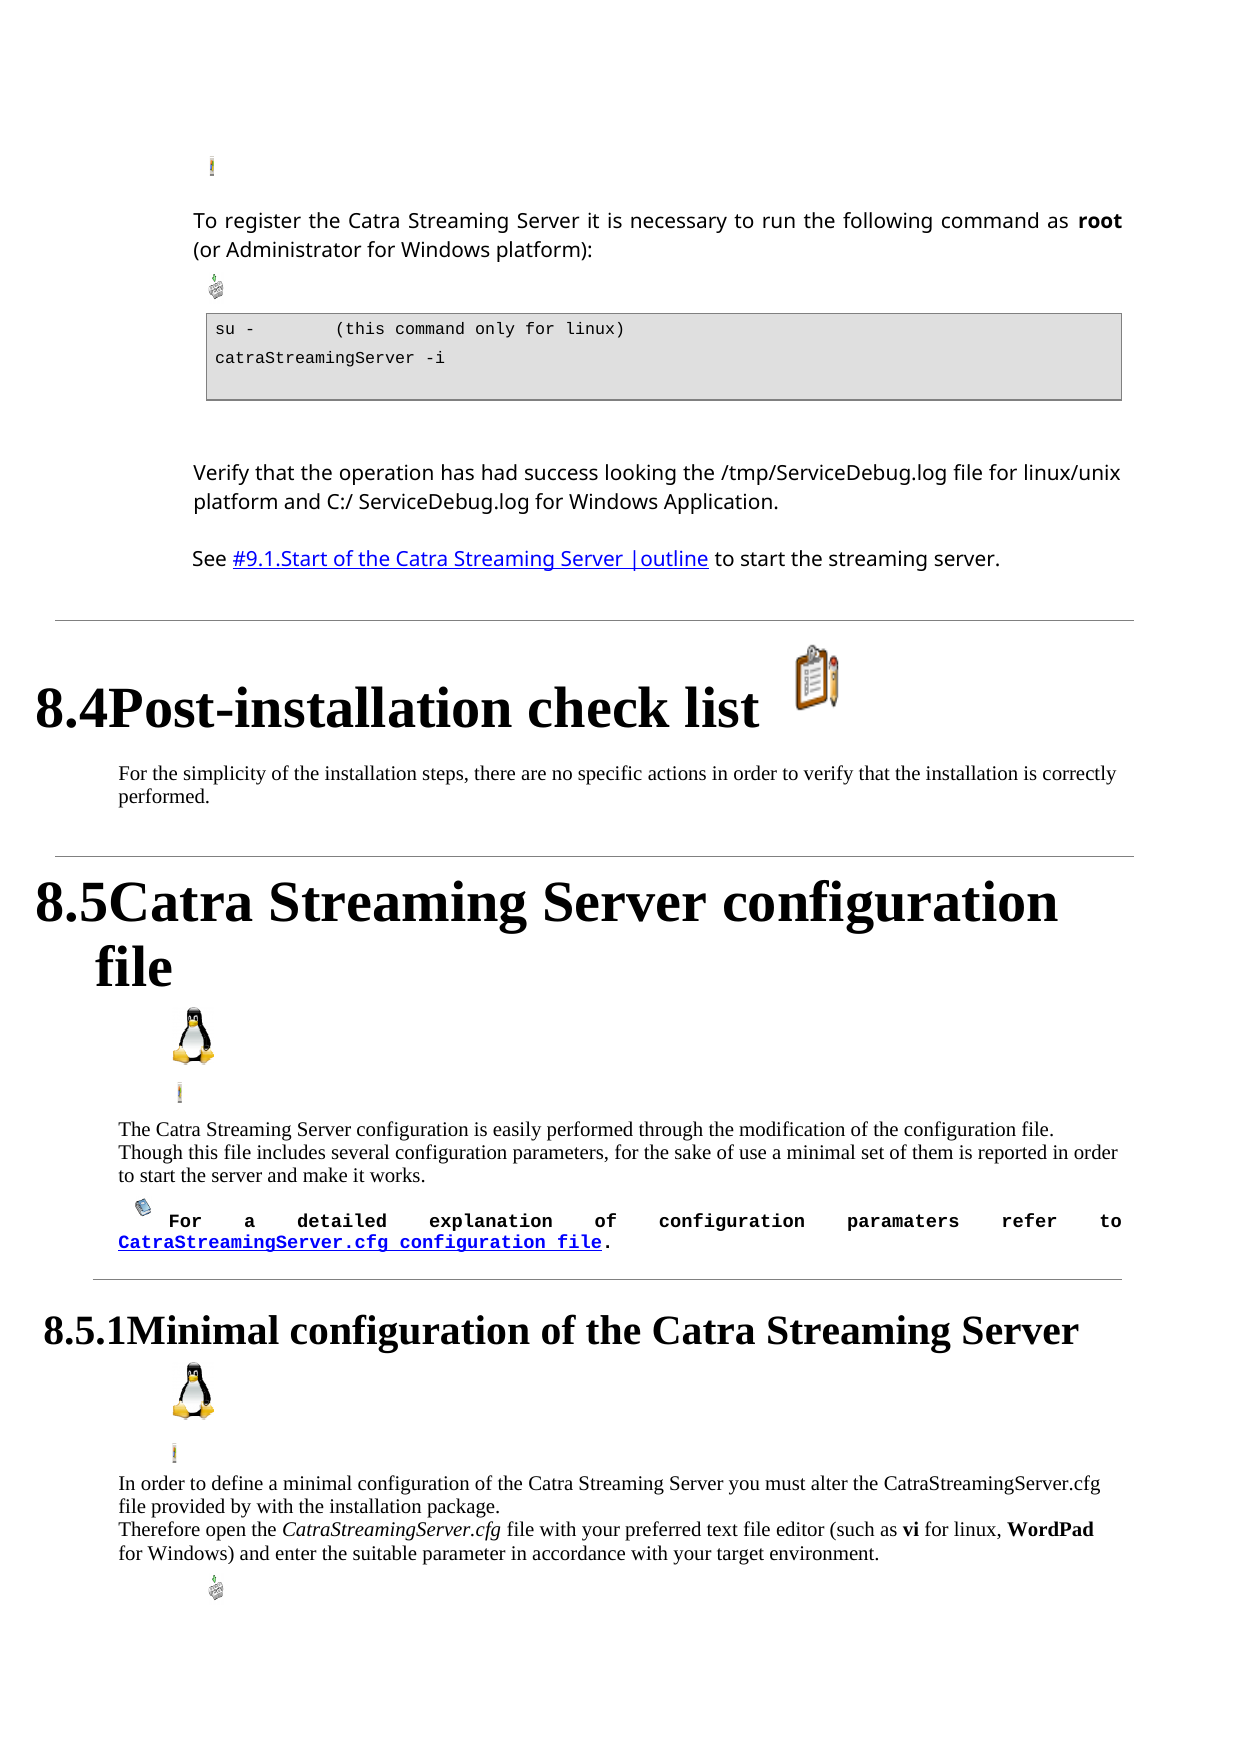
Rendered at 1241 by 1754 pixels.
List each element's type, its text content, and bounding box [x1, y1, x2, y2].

picture [208, 272, 224, 304]
list catraStreamingServer -i [207, 342, 1121, 368]
text Therefore open the CatraStreamingServer.cfg file with your preferred text file editor (such as vi for linux, WordPad for Windows) and enter the suitable parameter in accordance with your target environment. [118, 1518, 1122, 1564]
picture [209, 156, 214, 176]
text See #9.1.Start of the Catra Streaming Server |outline to start the streaming server. [118, 544, 1122, 572]
picture [134, 1196, 152, 1219]
subtitle Minimal configuration of the Catra Streaming Server [93, 1280, 1122, 1353]
picture [172, 1443, 177, 1463]
list Verify that the operation has had success looking the /tmp/ServiceDebug.log file for linux/unix platform and C:/ ServiceDebug.log for Windows Application. [156, 458, 1122, 515]
subtitle Post-installation check list [55, 621, 1134, 741]
picture [790, 642, 845, 719]
picture [208, 1573, 224, 1605]
text The Catra Streaming Server configuration is easily performed through the modification of the configuration file. Though this file includes several configuration parameters, for the sake of use a minimal set of them is reported in order to start the server and make it works. [118, 1117, 1122, 1187]
list su - (this command only for linux) [207, 314, 1121, 339]
subtitle Catra Streaming Server configuration file [55, 857, 1134, 999]
text For the simplicity of the installation steps, there are no specific actions in order to verify that the installation is correctly performed. [118, 762, 1122, 808]
picture [172, 1007, 214, 1065]
text For a detailed explanation of configuration paramaters refer to CatraStreamingServer.cfg configuration file. [118, 1187, 1122, 1254]
picture [177, 1082, 182, 1103]
picture [172, 1362, 214, 1420]
text In order to define a minimal configuration of the Catra Streaming Server you must alter the CatraStreamingServer.cfg file provided by with the installation package. [118, 1472, 1122, 1518]
list To register the Catra Streaming Server it is necessary to run the following command as root (or Administrator for Windows platform): [156, 207, 1122, 263]
